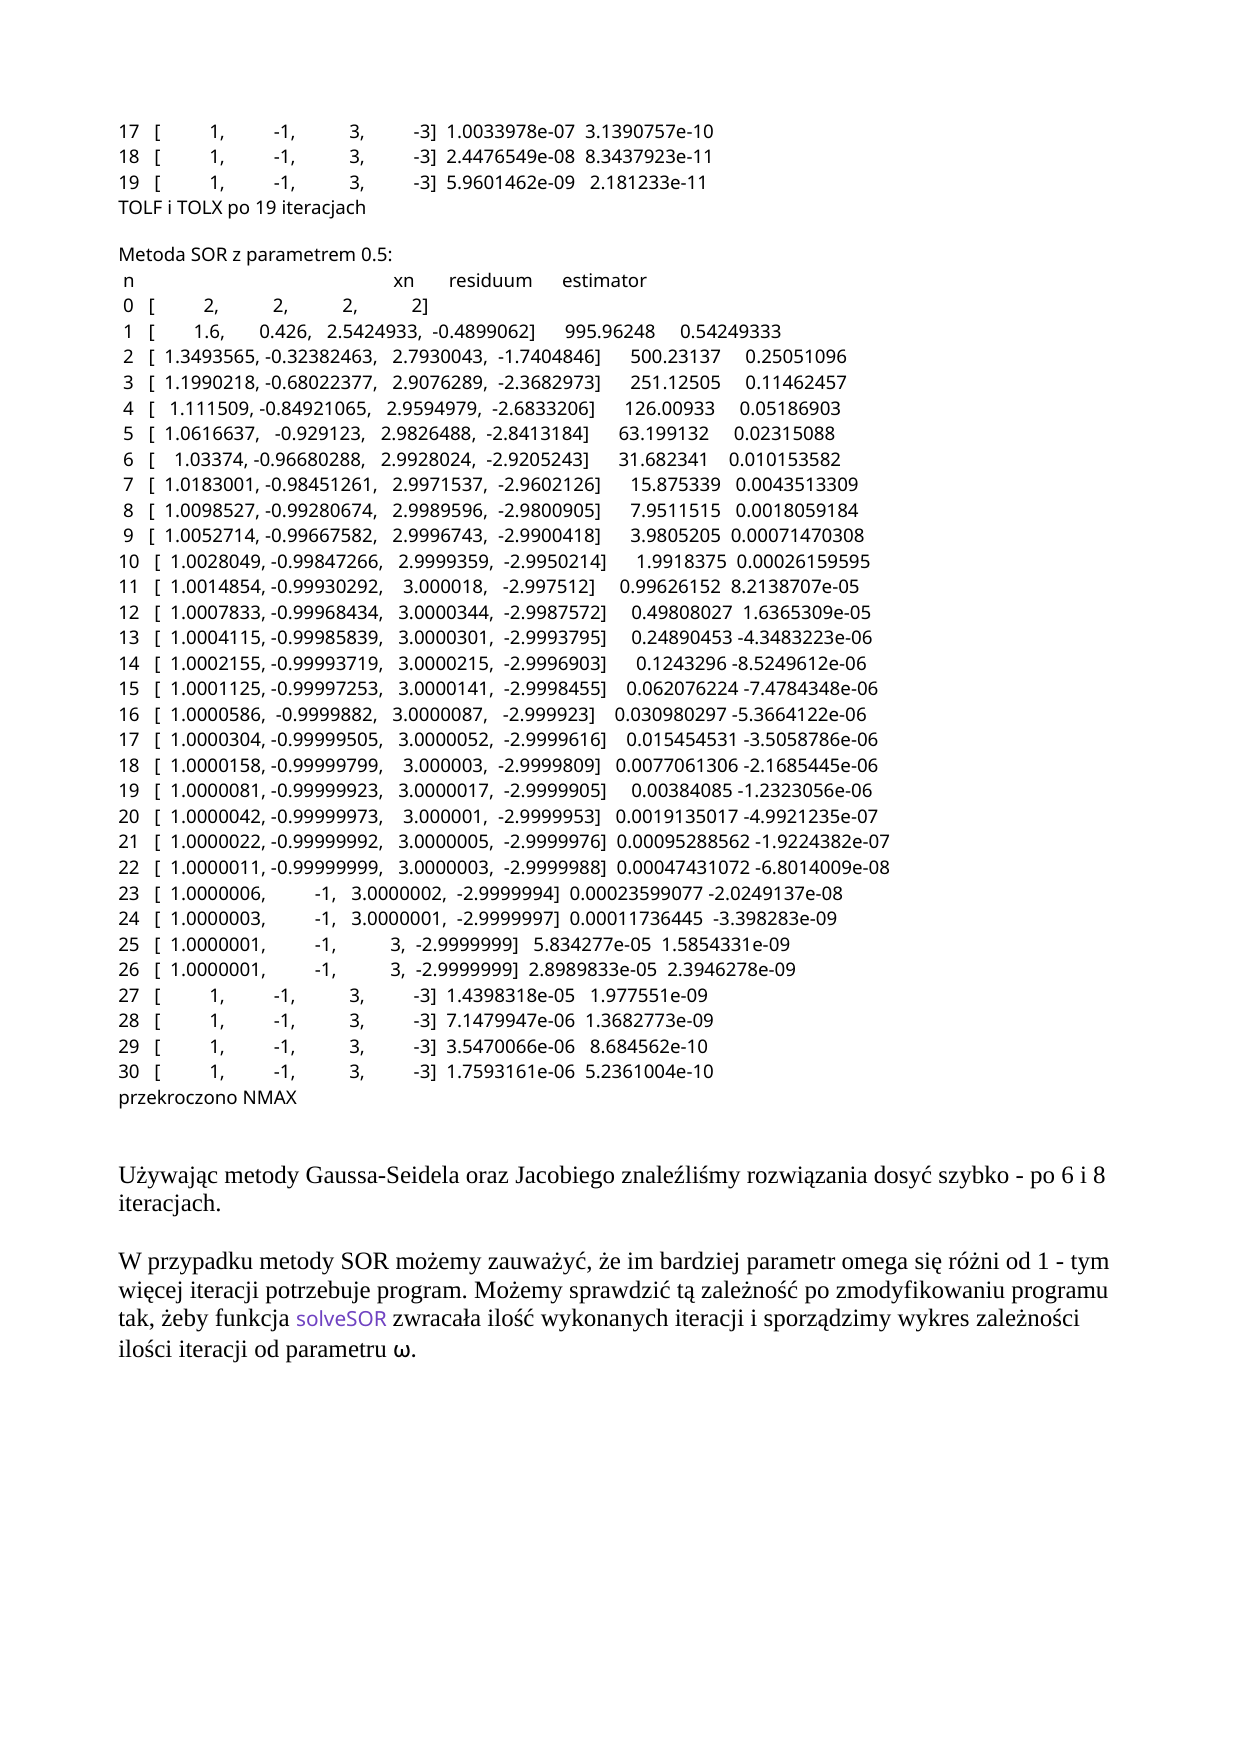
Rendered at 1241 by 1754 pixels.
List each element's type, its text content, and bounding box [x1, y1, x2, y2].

text W przypadku metody SOR możemy zauważyć, że im bardziej parametr omega się różni od 1 - tym więcej iteracji potrzebuje program. Możemy sprawdzić tą zależność po zmodyfikowaniu programu tak, żeby funkcja solveSOR zwracała ilość wykonanych iteracji i sporządzimy wykres zależności ilości iteracji od parametru ω. [118, 1246, 1122, 1363]
text Używając metody Gaussa-Seidela oraz Jacobiego znaleźliśmy rozwiązania dosyć szybko - po 6 i 8 iteracjach. [118, 1160, 1122, 1217]
text 17 [ 1, -1, 3, -3] 1.0033978e-07 3.1390757e-10 18 [ 1, -1, 3, -3] 2.4476549e-08 8.3437923e-11 19 [ 1, -1, 3, -3] 5.9601462e-09 2.181233e-11 TOLF i TOLX po 19 iteracjach Metoda SOR z parametrem 0.5: n xn residuum estimator 0 [ 2, 2, 2, 2] 1 [ 1.6, 0.426, 2.5424933, -0.4899062] 995.96248 0.54249333 2 [ 1.3493565, -0.32382463, 2.7930043, -1.7404846] 500.23137 0.25051096 3 [ 1.1990218, -0.68022377, 2.9076289, -2.3682973] 251.12505 0.11462457 4 [ 1.111509, -0.84921065, 2.9594979, -2.6833206] 126.00933 0.05186903 5 [ 1.0616637, -0.929123, 2.9826488, -2.8413184] 63.199132 0.02315088 6 [ 1.03374, -0.96680288, 2.9928024, -2.9205243] 31.682341 0.010153582 7 [ 1.0183001, -0.98451261, 2.9971537, -2.9602126] 15.875339 0.0043513309 8 [ 1.0098527, -0.99280674, 2.9989596, -2.9800905] 7.9511515 0.0018059184 9 [ 1.0052714, -0.99667582, 2.9996743, -2.9900418] 3.9805205 0.00071470308 10 [ 1.0028049, -0.99847266, 2.9999359, -2.9950214] 1.9918375 0.00026159595 11 [ 1.0014854, -0.99930292, 3.000018, -2.997512] 0.99626152 8.2138707e-05 12 [ 1.0007833, -0.99968434, 3.0000344, -2.9987572] 0.49808027 1.6365309e-05 13 [ 1.0004115, -0.99985839, 3.0000301, -2.9993795] 0.24890453 -4.3483223e-06 14 [ 1.0002155, -0.99993719, 3.0000215, -2.9996903] 0.1243296 -8.5249612e-06 15 [ 1.0001125, -0.99997253, 3.0000141, -2.9998455] 0.062076224 -7.4784348e-06 16 [ 1.0000586, -0.9999882, 3.0000087, -2.999923] 0.030980297 -5.3664122e-06 17 [ 1.0000304, -0.99999505, 3.0000052, -2.9999616] 0.015454531 -3.5058786e-06 18 [ 1.0000158, -0.99999799, 3.000003, -2.9999809] 0.0077061306 -2.1685445e-06 19 [ 1.0000081, -0.99999923, 3.0000017, -2.9999905] 0.00384085 -1.2323056e-06 20 [ 1.0000042, -0.99999973, 3.000001, -2.9999953] 0.0019135017 -4.9921235e-07 21 [ 1.0000022, -0.99999992, 3.0000005, -2.9999976] 0.00095288562 -1.9224382e-07 22 [ 1.0000011, -0.99999999, 3.0000003, -2.9999988] 0.00047431072 -6.8014009e-08 23 [ 1.0000006, -1, 3.0000002, -2.9999994] 0.00023599077 -2.0249137e-08 24 [ 1.0000003, -1, 3.0000001, -2.9999997] 0.00011736445 -3.398283e-09 25 [ 1.0000001, -1, 3, -2.9999999] 5.834277e-05 1.5854331e-09 26 [ 1.0000001, -1, 3, -2.9999999] 2.8989833e-05 2.3946278e-09 27 [ 1, -1, 3, -3] 1.4398318e-05 1.977551e-09 28 [ 1, -1, 3, -3] 7.1479947e-06 1.3682773e-09 29 [ 1, -1, 3, -3] 3.5470066e-06 8.684562e-10 30 [ 1, -1, 3, -3] 1.7593161e-06 5.2361004e-10 przekroczono NMAX [118, 118, 1122, 1109]
